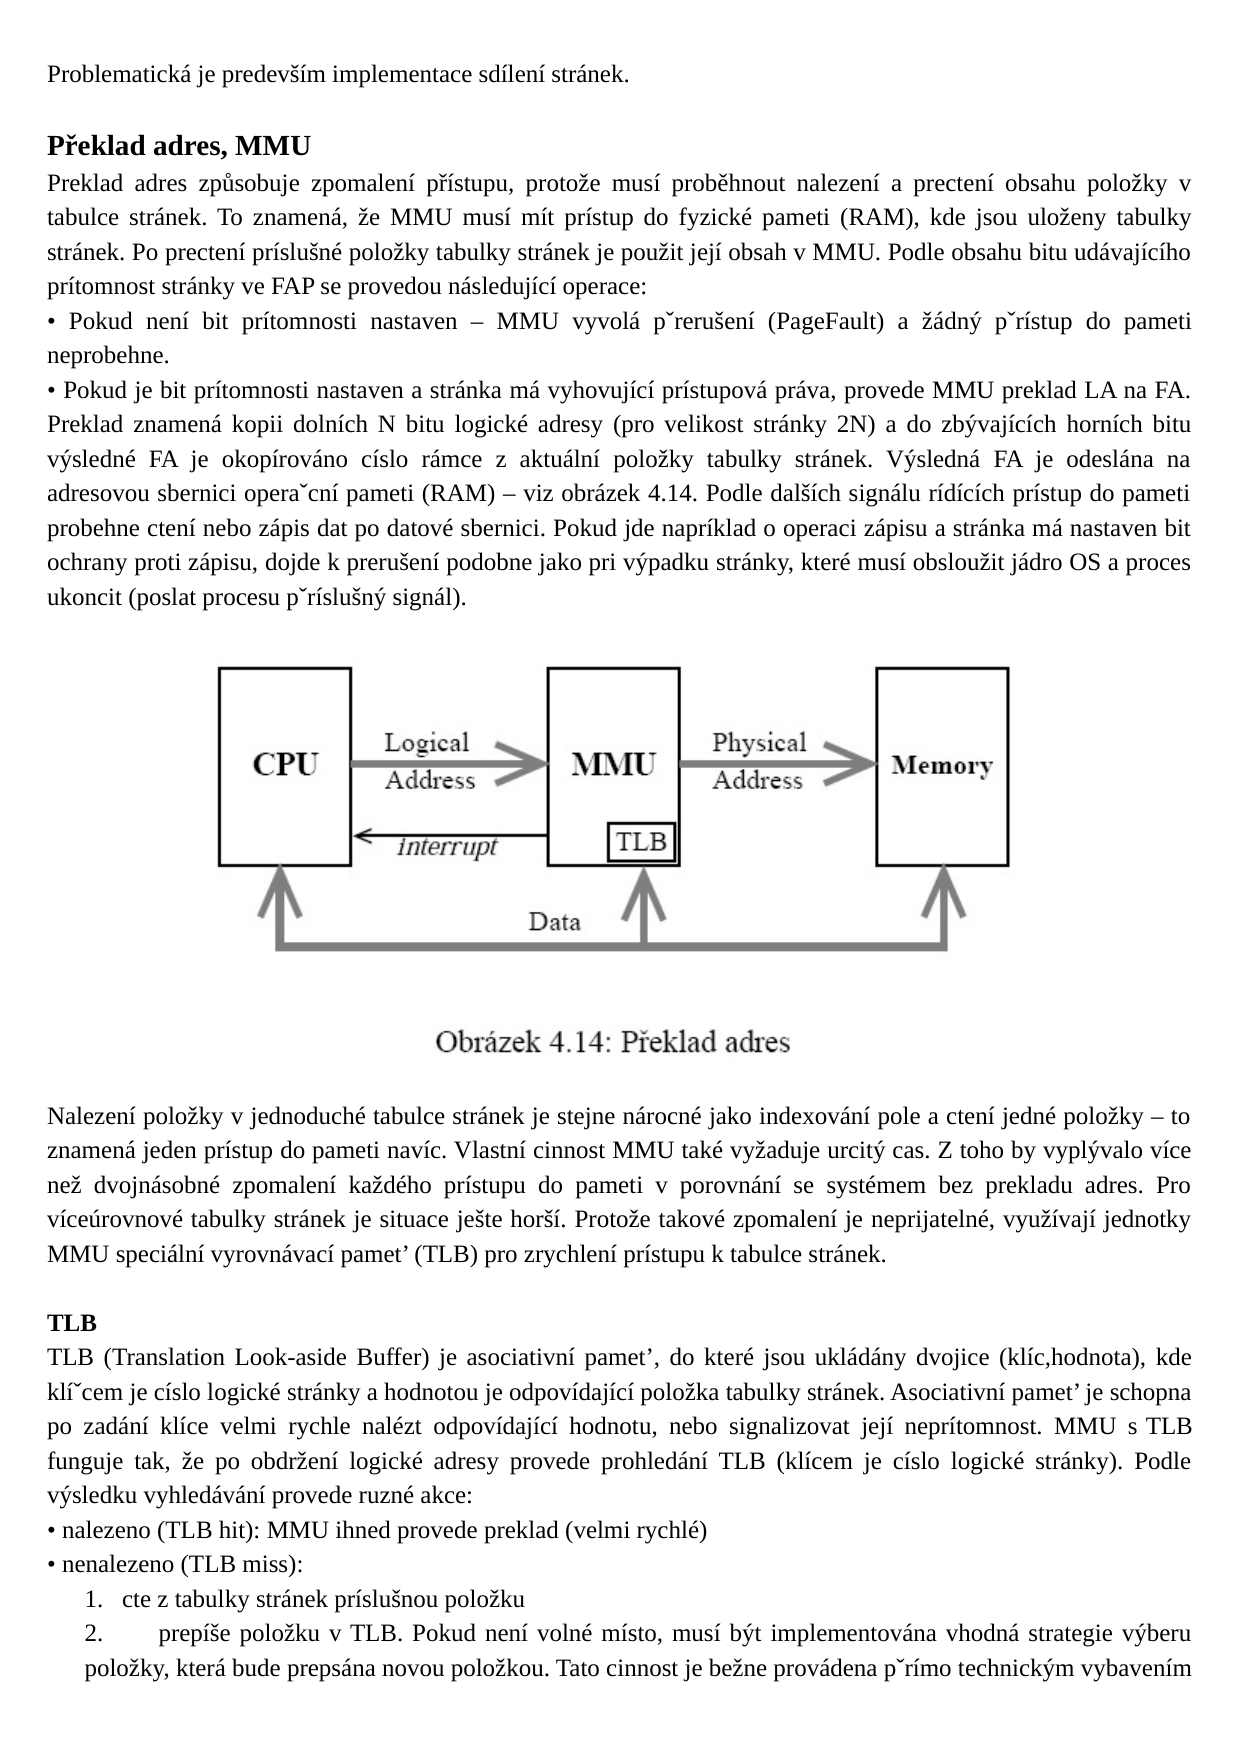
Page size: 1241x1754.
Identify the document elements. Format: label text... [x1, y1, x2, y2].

list cte z tabulky stránek príslušnou položku [84, 1584, 1193, 1612]
text • nalezeno (TLB hit): MMU ihned provede preklad (velmi rychlé) [47, 1515, 1193, 1543]
text TLB (Translation Look-aside Buffer) je asociativní pamet’, do které jsou ukládány dvojice (klíc,hodnota), kde klíˇcem je císlo logické stránky a hodnotou je odpovídající položka tabulky stránek. Asociativní pamet’ je schopna po zadání klíce velmi rychle nalézt odpovídající hodnotu, nebo signalizovat její neprítomnost. MMU s TLB funguje tak, že po obdržení logické adresy provede prohledání TLB (klícem je císlo logické stránky). Podle výsledku vyhledávání provede ruzné akce: [47, 1342, 1193, 1509]
text TLB [47, 1308, 1193, 1337]
text Překlad adres, MMU [47, 128, 1193, 161]
text 2. prepíše položku v TLB. Pokud není volné místo, musí být implementována vhodná strategie výberu položky, která bude prepsána novou položkou. Tato cinnost je bežne provádena pˇrímo technickým vybavením [84, 1618, 1193, 1681]
text • Pokud není bit prítomnosti nastaven – MMU vyvolá pˇrerušení (PageFault) a žádný pˇrístup do pameti neprobehne. [47, 306, 1193, 369]
text • nenalezeno (TLB miss): [47, 1549, 1193, 1578]
picture [179, 625, 1061, 1087]
text Preklad adres způsobuje zpomalení přístupu, protože musí proběhnout nalezení a prectení obsahu položky v tabulce stránek. To znamená, že MMU musí mít prístup do fyzické pameti (RAM), kde jsou uloženy tabulky stránek. Po prectení príslušné položky tabulky stránek je použit její obsah v MMU. Podle obsahu bitu udávajícího prítomnost stránky ve FAP se provedou následující operace: [47, 168, 1193, 300]
text Nalezení položky v jednoduché tabulce stránek je stejne nárocné jako indexování pole a ctení jedné položky – to znamená jeden prístup do pameti navíc. Vlastní cinnost MMU také vyžaduje urcitý cas. Z toho by vyplývalo více než dvojnásobné zpomalení každého prístupu do pameti v porovnání se systémem bez prekladu adres. Pro víceúrovnové tabulky stránek je situace ješte horší. Protože takové zpomalení je neprijatelné, využívají jednotky MMU speciální vyrovnávací pamet’ (TLB) pro zrychlení prístupu k tabulce stránek. [47, 1101, 1193, 1268]
text Problematická je predevším implementace sdílení stránek. [47, 59, 1193, 87]
text • Pokud je bit prítomnosti nastaven a stránka má vyhovující prístupová práva, provede MMU preklad LA na FA. Preklad znamená kopii dolních N bitu logické adresy (pro velikost stránky 2N) a do zbývajících horních bitu výsledné FA je okopírováno císlo rámce z aktuální položky tabulky stránek. Výsledná FA je odeslána na adresovou sbernici operaˇcní pameti (RAM) – viz obrázek 4.14. Podle dalších signálu rídících prístup do pameti probehne ctení nebo zápis dat po datové sbernici. Pokud jde napríklad o operaci zápisu a stránka má nastaven bit ochrany proti zápisu, dojde k prerušení podobne jako pri výpadku stránky, které musí obsloužit jádro OS a proces ukoncit (poslat procesu pˇríslušný signál). [47, 375, 1193, 610]
